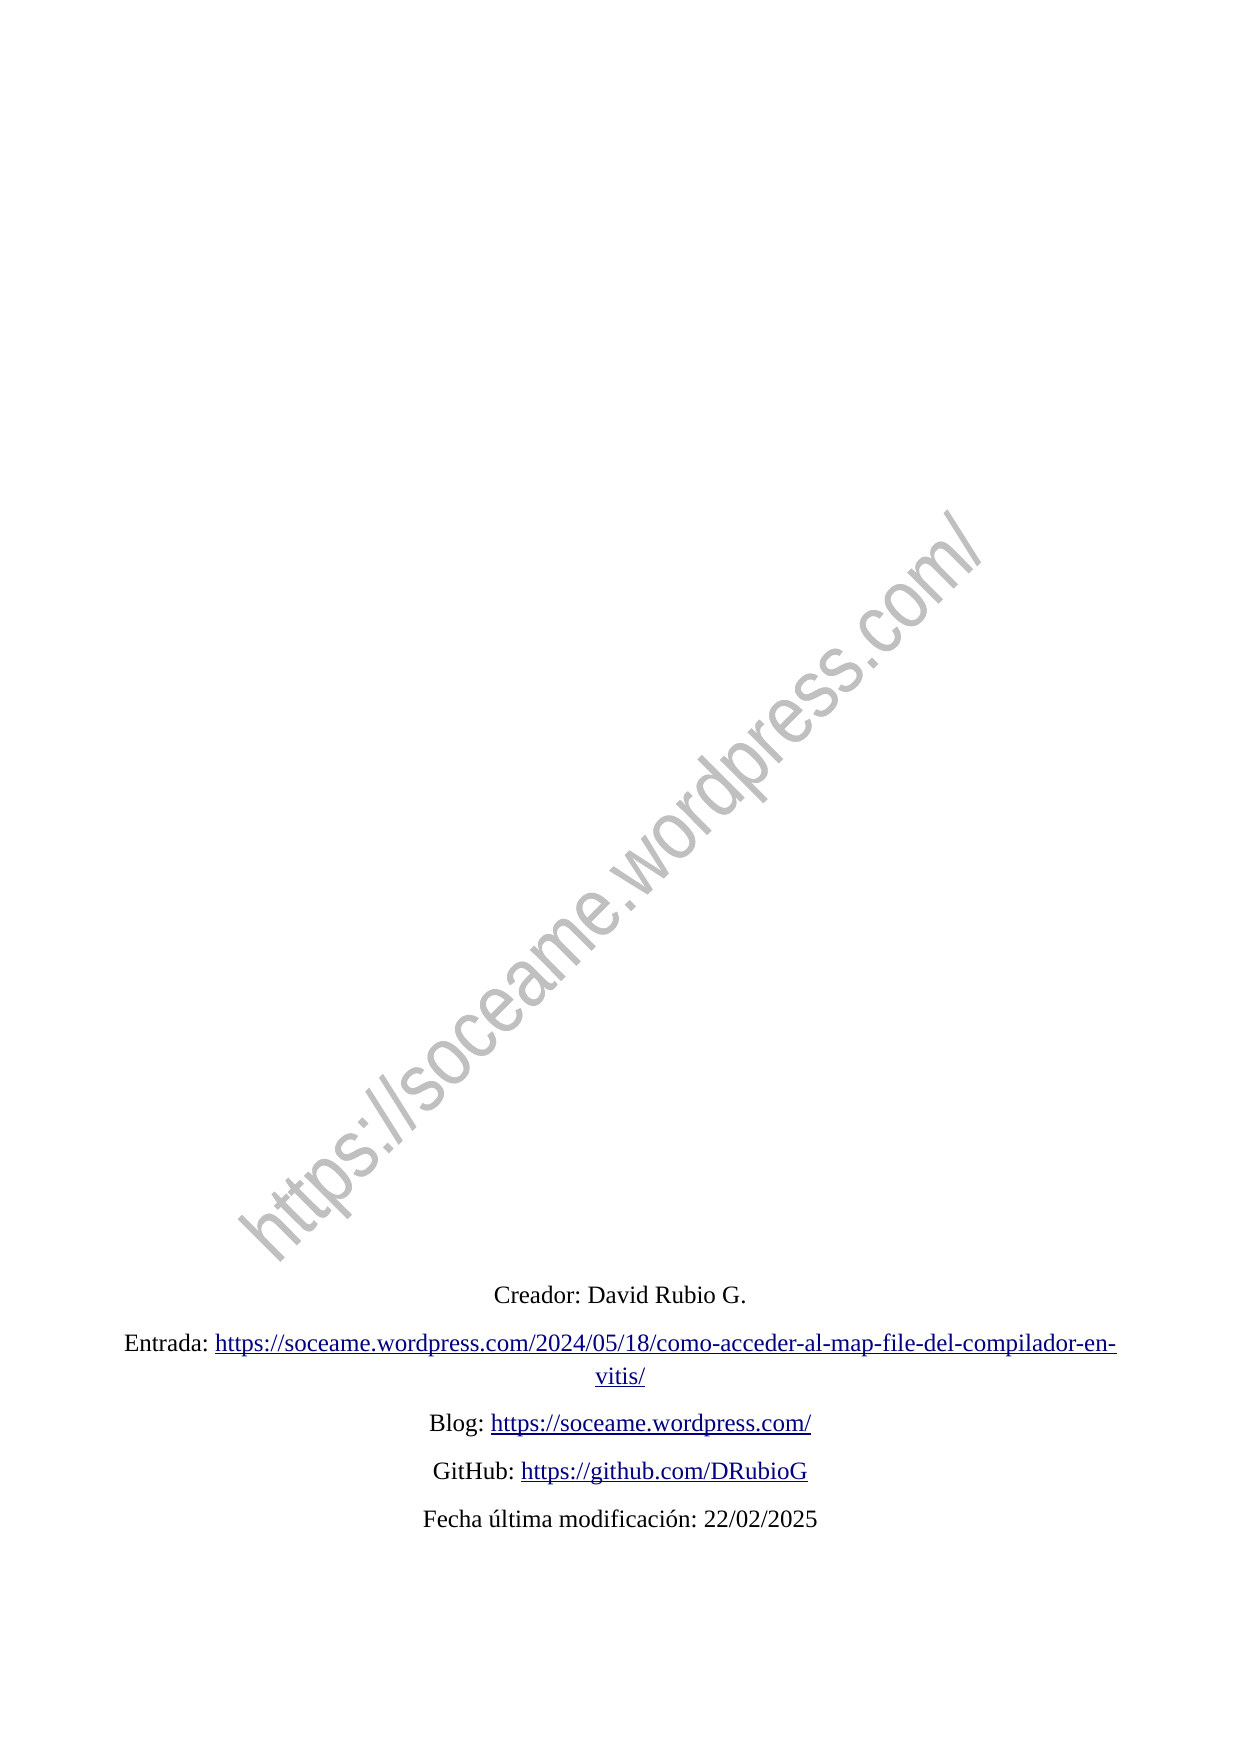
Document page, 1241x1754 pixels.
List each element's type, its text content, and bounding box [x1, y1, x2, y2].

text Creador: David Rubio G. [118, 1280, 1122, 1309]
text GitHub: https://github.com/DRubioG [118, 1456, 1122, 1485]
text Entrada: https://soceame.wordpress.com/2024/05/18/como-acceder-al-map-file-del-compilador-en-vitis/ [118, 1328, 1122, 1389]
text Blog: https://soceame.wordpress.com/ [118, 1408, 1122, 1437]
text Fecha última modificación: 22/02/2025 [118, 1504, 1122, 1532]
